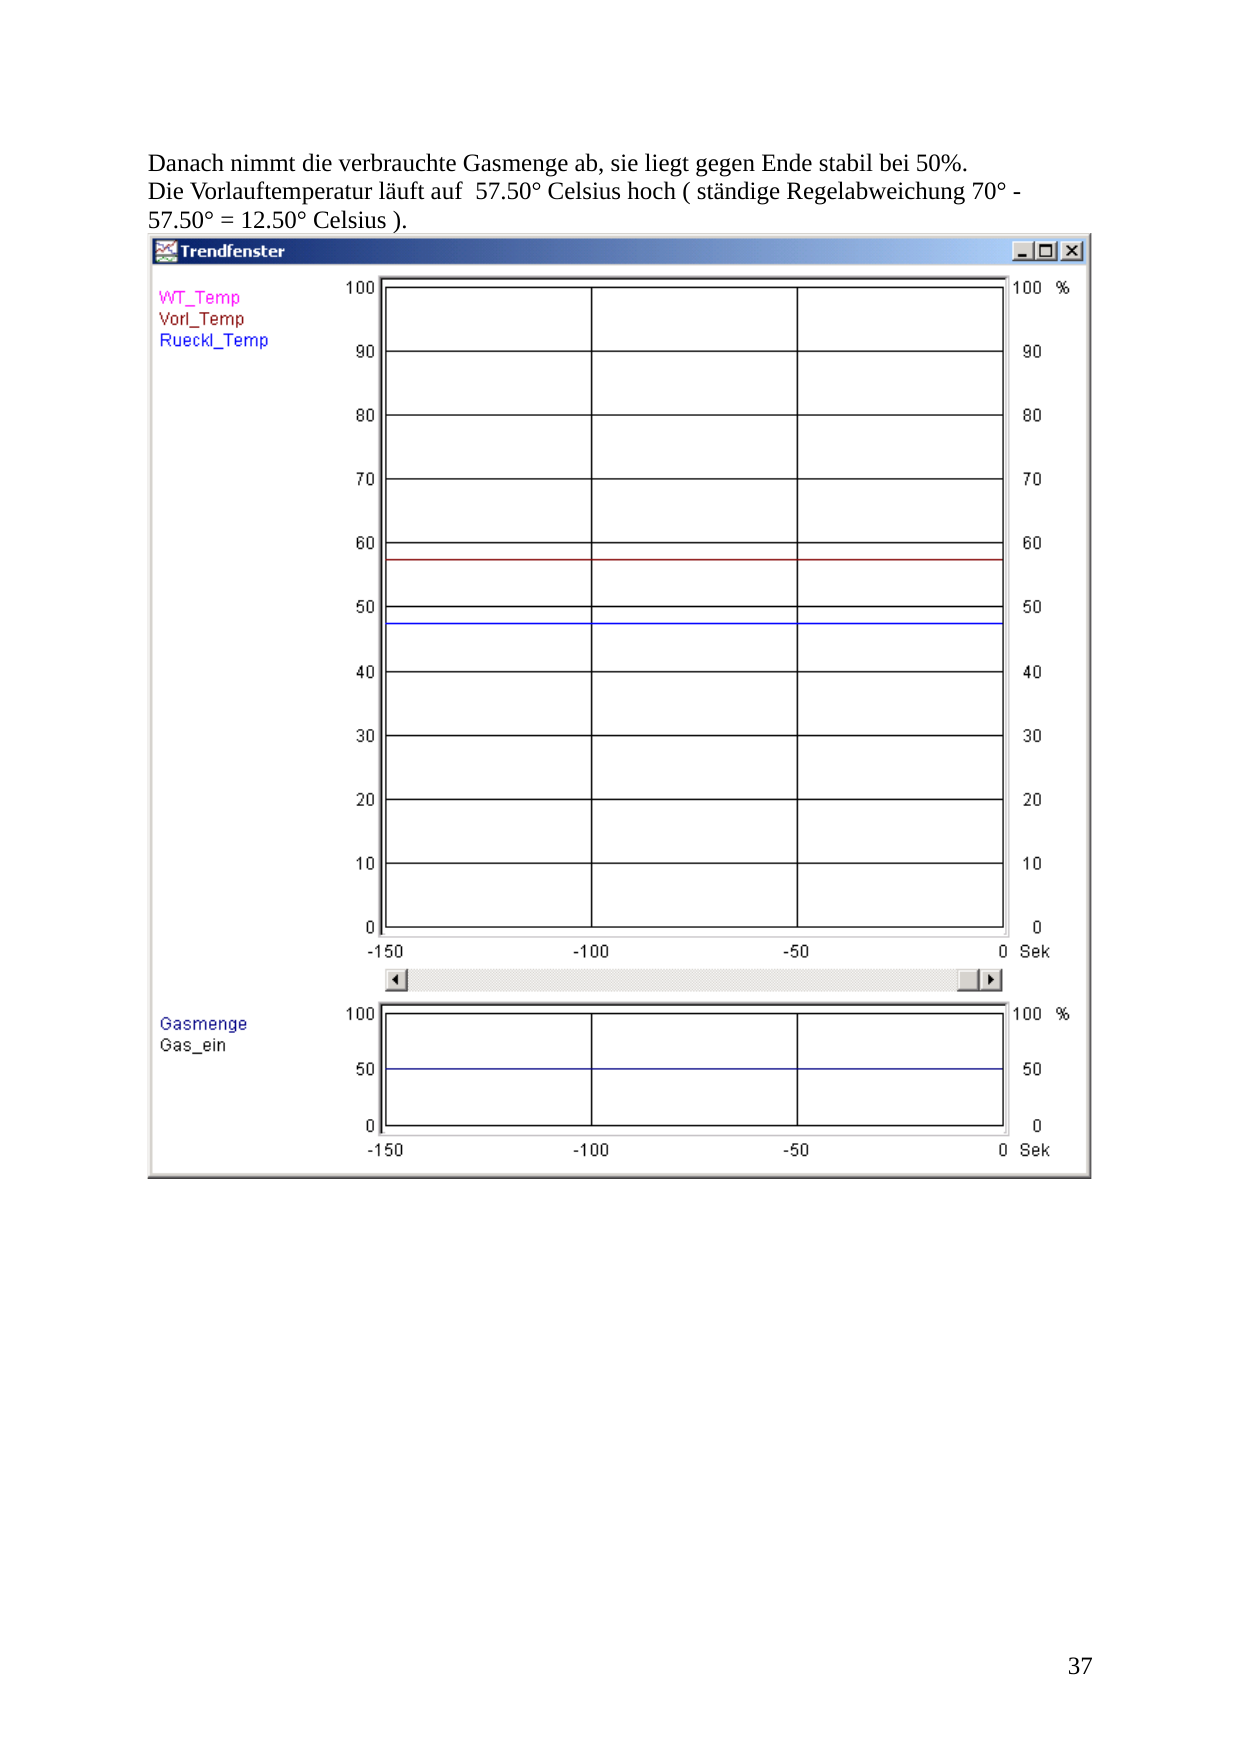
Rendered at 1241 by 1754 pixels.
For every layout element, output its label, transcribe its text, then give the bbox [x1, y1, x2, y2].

picture [147, 233, 1092, 1179]
text Danach nimmt die verbrauchte Gasmenge ab, sie liegt gegen Ende stabil bei 50%. [148, 148, 1093, 176]
text Die Vorlauftemperatur läuft auf 57.50° Celsius hoch ( ständige Regelabweichung 70° - 57.50° = 12.50° Celsius ). [148, 176, 1093, 234]
